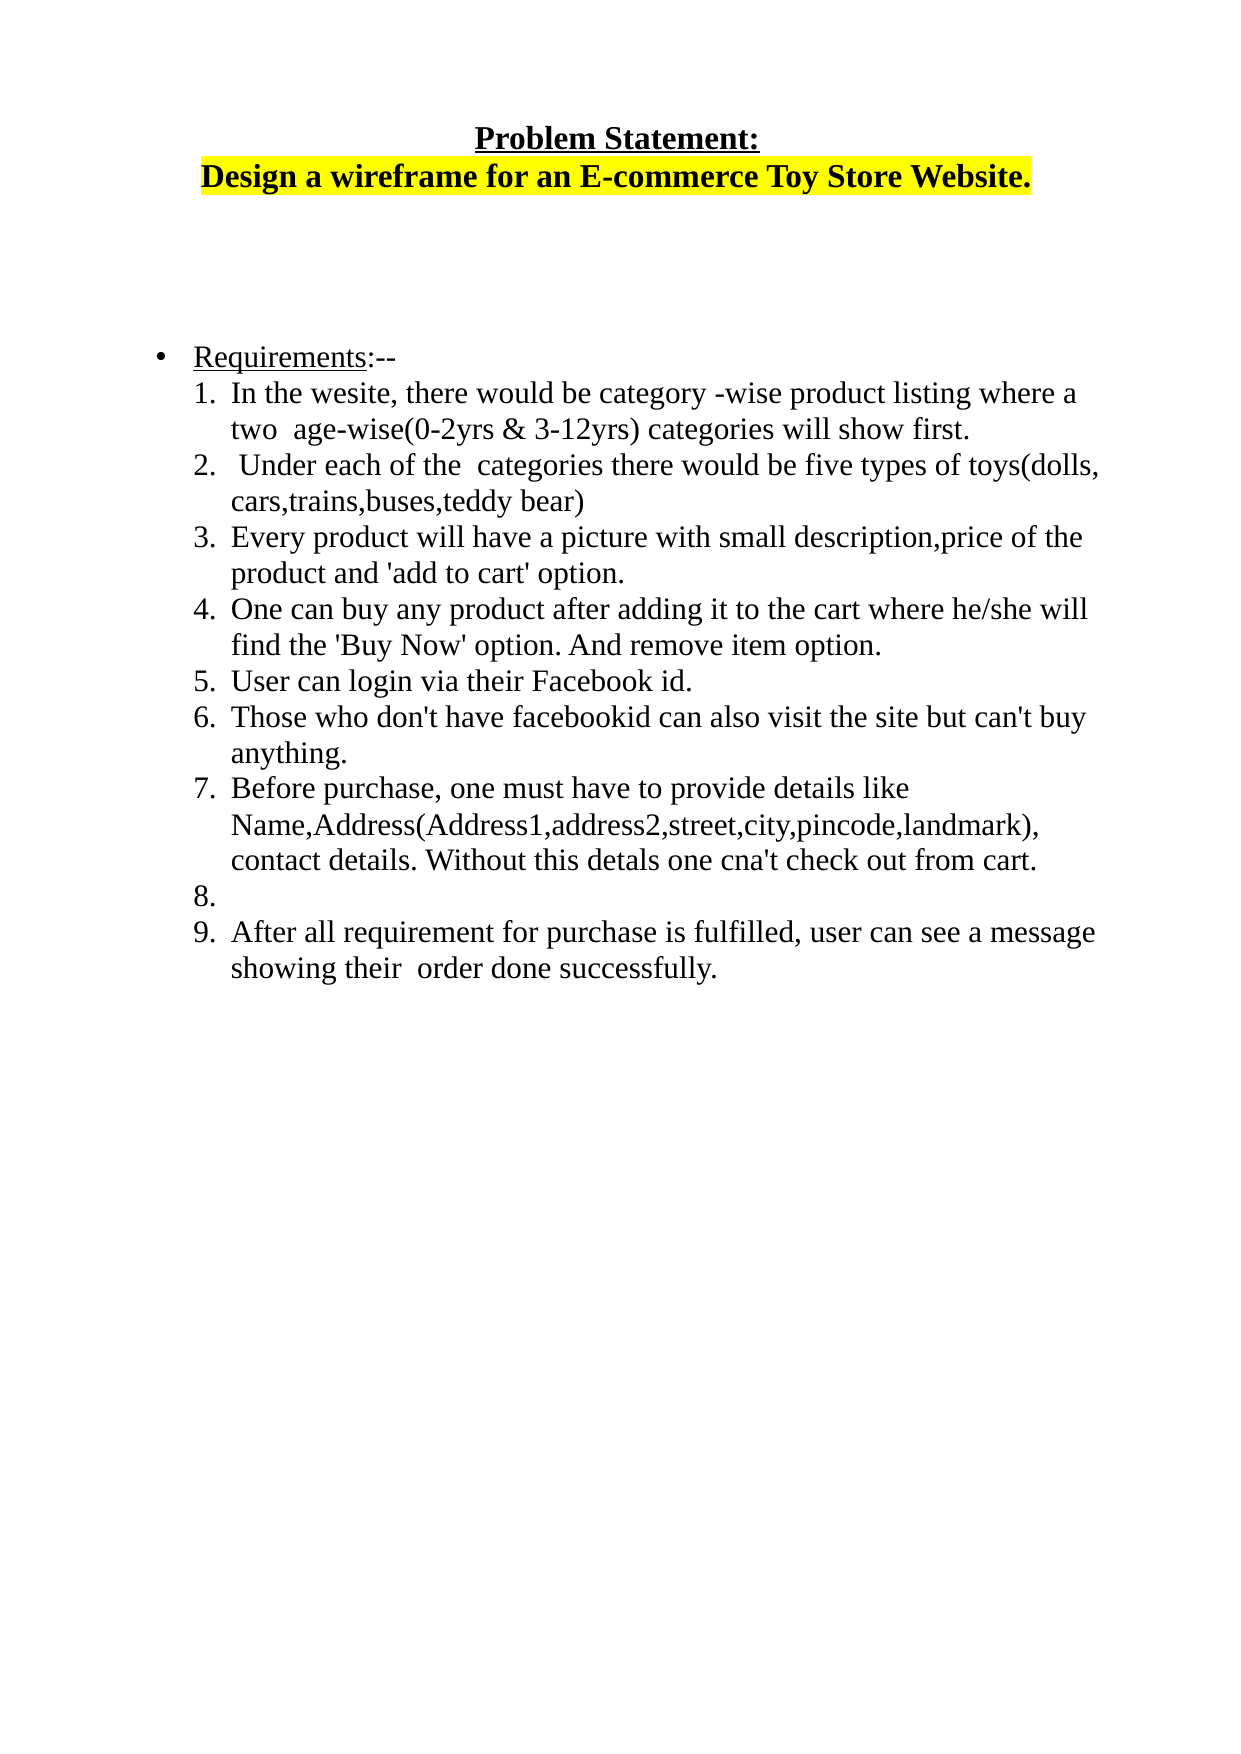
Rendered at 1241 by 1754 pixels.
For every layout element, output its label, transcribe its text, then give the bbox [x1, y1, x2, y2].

list contact details. Without this detals one cna't check out from cart. [193, 842, 1122, 878]
text Problem Statement: [118, 118, 1122, 156]
list Before purchase, one must have to provide details like Name,Address(Address1,address2,street,city,pincode,landmark), [193, 770, 1122, 842]
text Design a wireframe for an E-commerce Toy Store Website. [118, 156, 1122, 195]
list In the wesite, there would be category -wise product listing where a two age-wise(0-2yrs & 3-12yrs) categories will show first. [193, 374, 1122, 446]
list Every product will have a picture with small description,price of the product and 'add to cart' option. [193, 518, 1122, 590]
list Requirements:-- [156, 338, 1122, 374]
list After all requirement for purchase is fulfilled, user can see a message showing their order done successfully. [193, 913, 1122, 985]
list One can buy any product after adding it to the cart where he/she will find the 'Buy Now' option. And remove item option. [193, 590, 1122, 662]
list Those who don't have facebookid can also visit the site but can't buy anything. [193, 698, 1122, 770]
list User can login via their Facebook id. [193, 662, 1122, 698]
list Under each of the categories there would be five types of toys(dolls, cars,trains,buses,teddy bear) [193, 446, 1122, 518]
